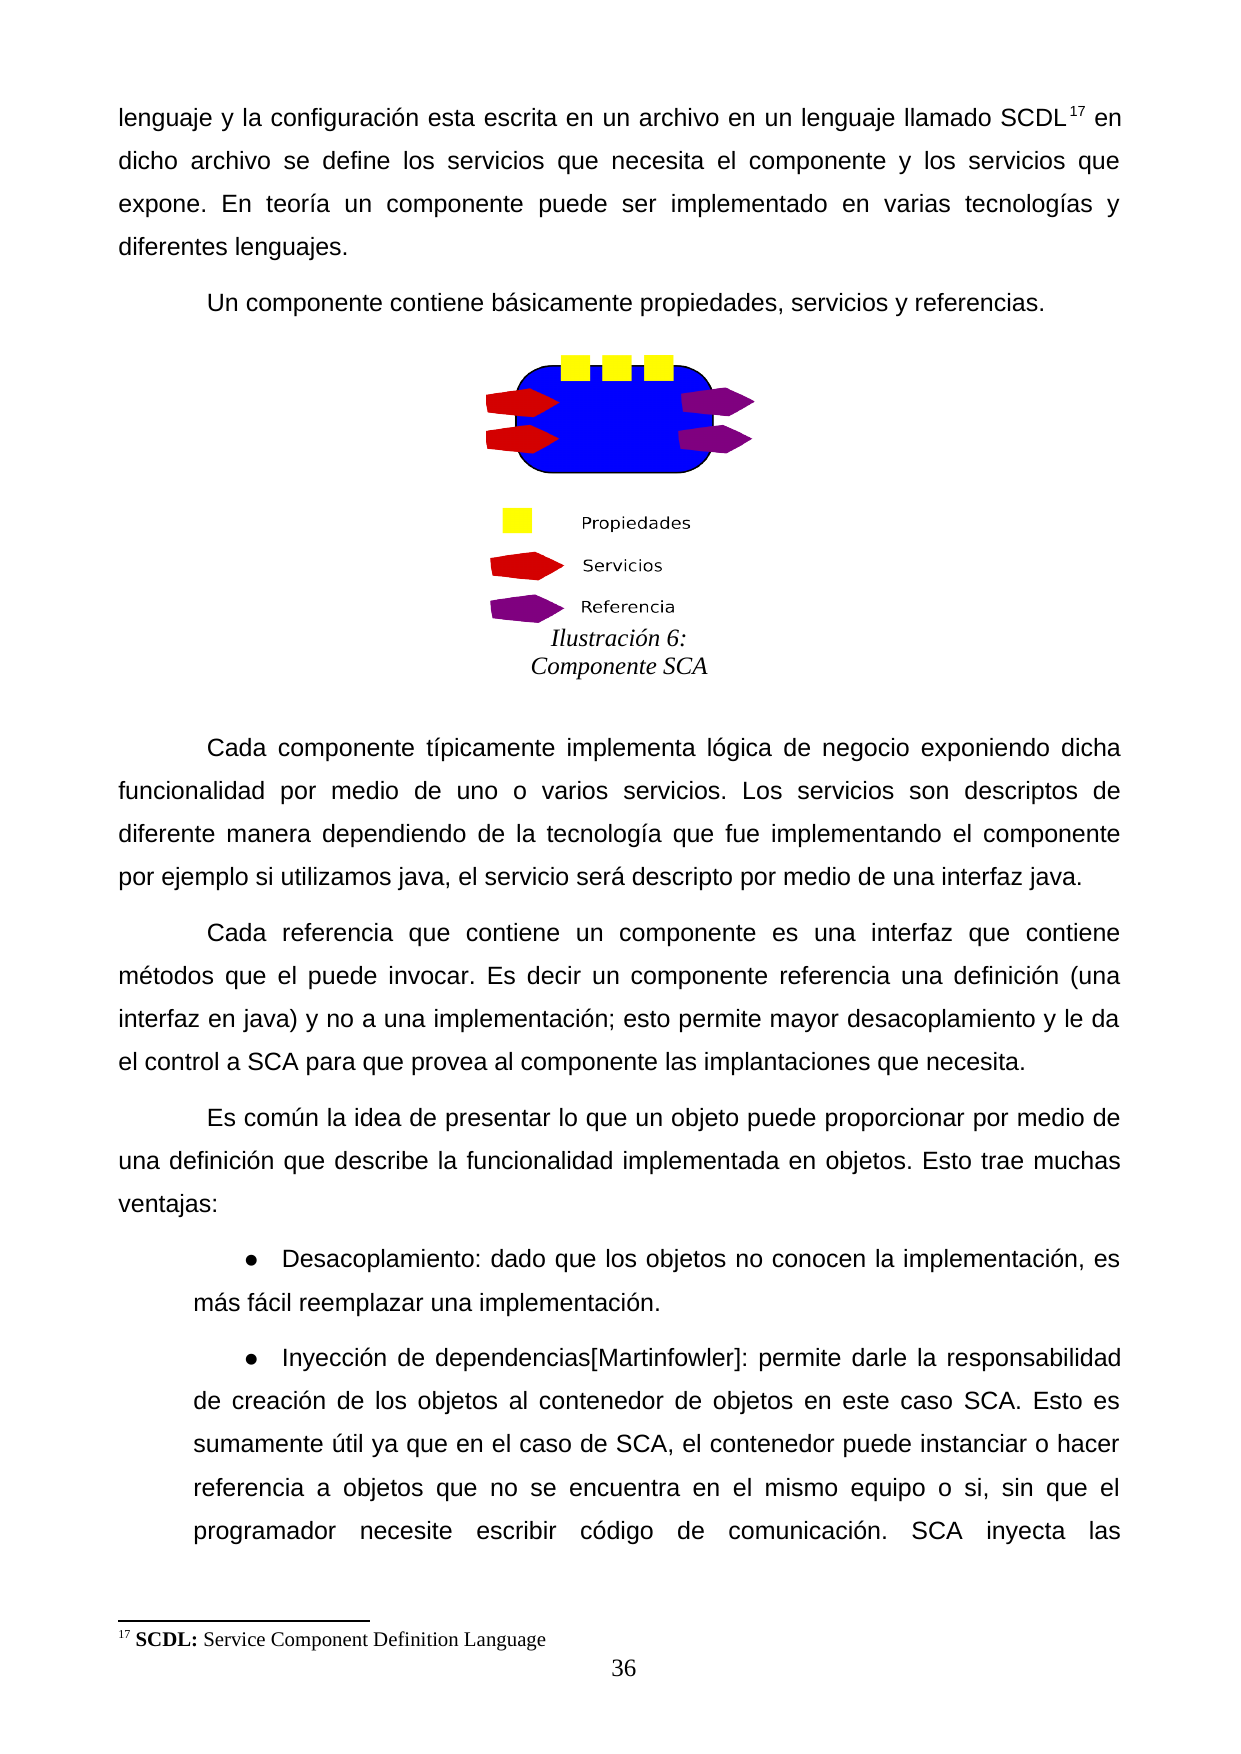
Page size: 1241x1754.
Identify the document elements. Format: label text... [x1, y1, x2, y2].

list Inyección de dependencias[Martinfowler]: permite darle la responsabilidad de creación de los objetos al contenedor de objetos en este caso SCA. Esto es sumamente útil ya que en el caso de SCA, el contenedor puede instanciar o hacer referencia a objetos que no se encuentra en el mismo equipo o si, sin que el programador necesite escribir código de comunicación. SCA inyecta las [156, 1343, 1122, 1544]
picture [486, 355, 755, 623]
text SCDL: Service Component Definition Language [118, 1627, 1122, 1651]
text Cada componente típicamente implementa lógica de negocio exponiendo dicha funcionalidad por medio de uno o varios servicios. Los servicios son descriptos de diferente manera dependiendo de la tecnología que fue implementando el componente por ejemplo si utilizamos java, el servicio será descripto por medio de una interfaz java. [118, 733, 1122, 891]
text Ilustración 6: Componente SCA [486, 623, 754, 680]
text Un componente contiene básicamente propiedades, servicios y referencias. [118, 288, 1122, 316]
text Es común la idea de presentar lo que un objeto puede proporcionar por medio de una definición que describe la funcionalidad implementada en objetos. Esto trae muchas ventajas: [118, 1103, 1122, 1218]
list Desacoplamiento: dado que los objetos no conocen la implementación, es más fácil reemplazar una implementación. [156, 1244, 1122, 1316]
text lenguaje y la configuración esta escrita en un archivo en un lenguaje llamado SCDL en dicho archivo se define los servicios que necesita el componente y los servicios que expone. En teoría un componente puede ser implementado en varias tecnologías y diferentes lenguajes. [118, 103, 1122, 261]
text Cada referencia que contiene un componente es una interfaz que contiene métodos que el puede invocar. Es decir un componente referencia una definición (una interfaz en java) y no a una implementación; esto permite mayor desacoplamiento y le da el control a SCA para que provea al componente las implantaciones que necesita. [118, 918, 1122, 1076]
